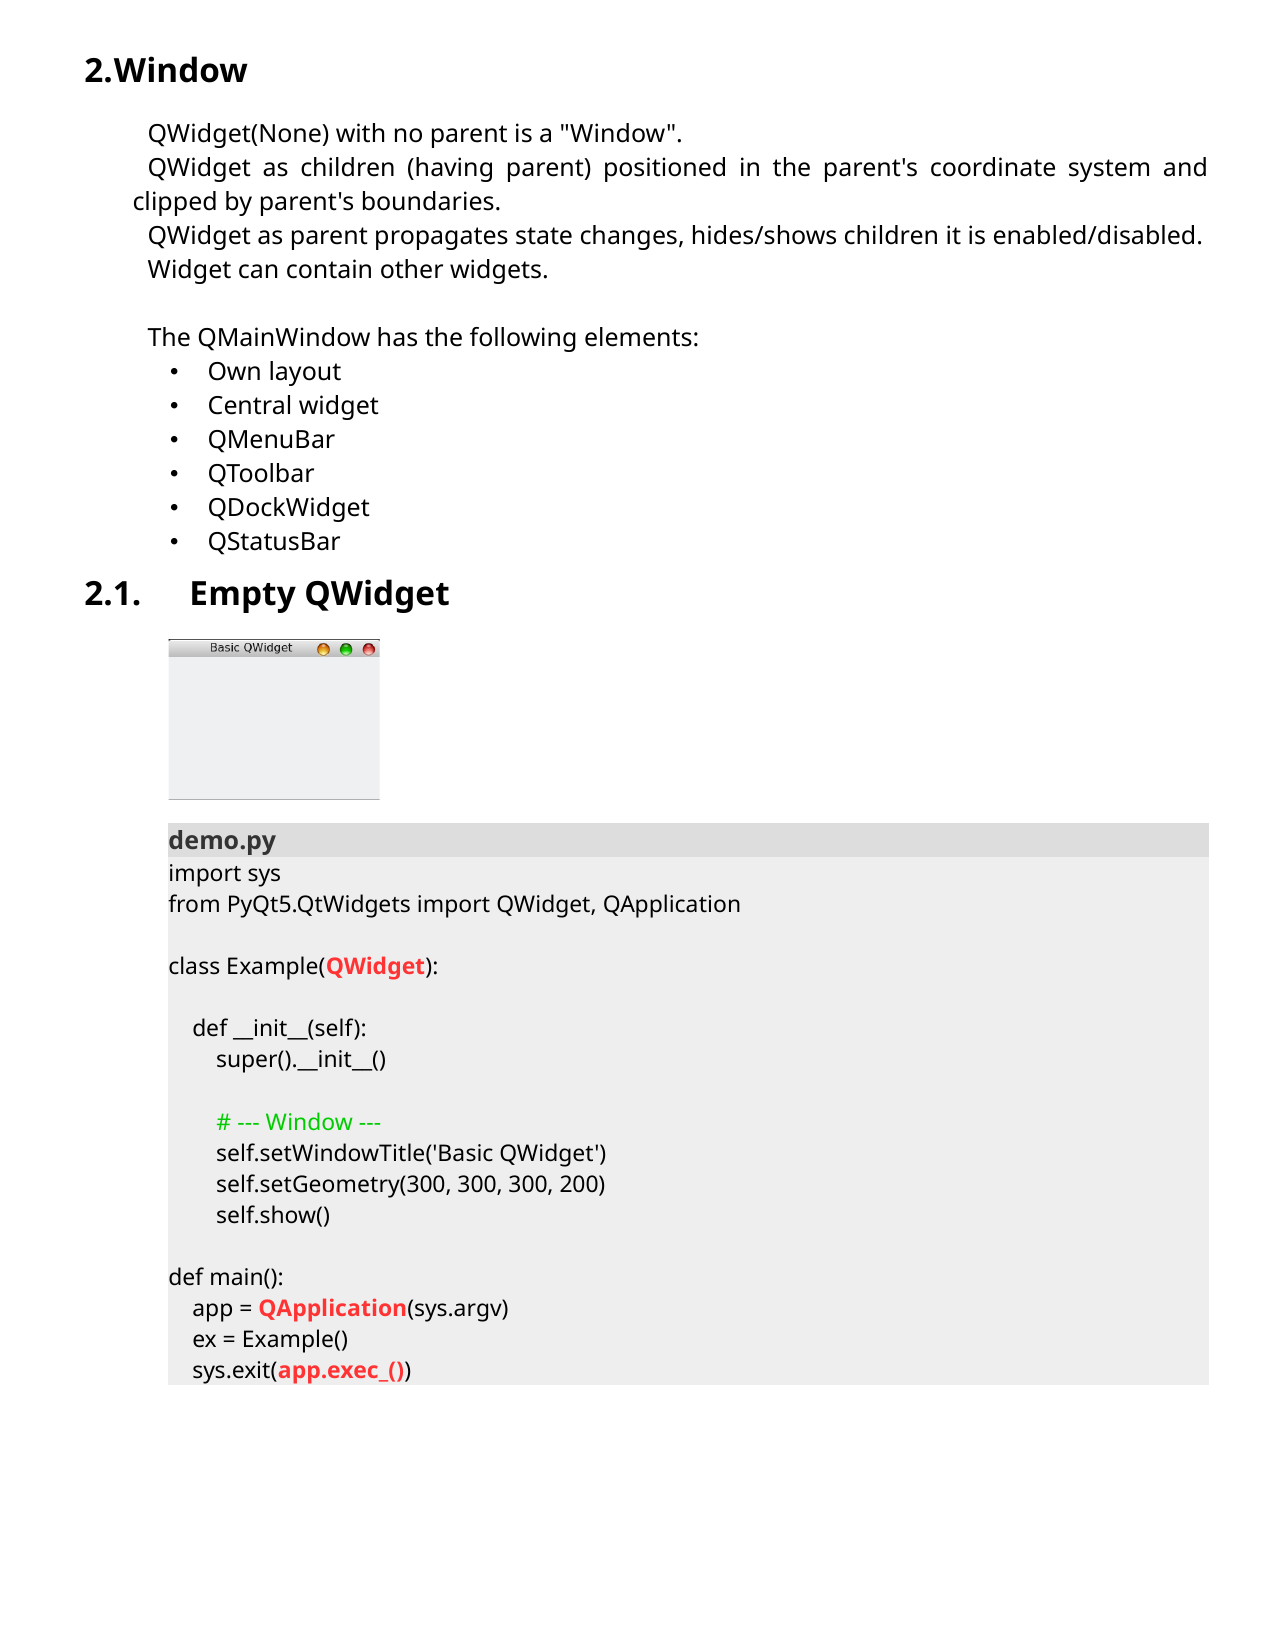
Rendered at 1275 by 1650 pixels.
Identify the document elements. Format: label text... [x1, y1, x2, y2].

text def main(): [168, 1261, 1209, 1292]
list QStatusBar [170, 523, 1209, 557]
text The QMainWindow has the following elements: [132, 320, 1209, 354]
list Own layout [170, 354, 1209, 388]
text self.setWindowTitle('Basic QWidget') [168, 1137, 1209, 1168]
text ex = Example() [168, 1323, 1209, 1354]
text QWidget as children (having parent) positioned in the parent's coordinate system and clipped by parent's boundaries. [132, 150, 1209, 218]
subtitle Window [84, 46, 1209, 92]
text demo.py [168, 823, 1209, 857]
list Central widget [170, 388, 1209, 422]
list QDockWidget [170, 489, 1209, 523]
text self.show() [168, 1199, 1209, 1230]
text app = QApplication(sys.argv) [168, 1292, 1209, 1323]
text Widget can contain other widgets. [132, 252, 1209, 286]
subtitle Empty QWidget [84, 569, 1209, 616]
list QMenuBar [170, 422, 1209, 456]
text # --- Window --- [168, 1106, 1209, 1137]
text self.setGeometry(300, 300, 300, 200) [168, 1168, 1209, 1199]
text from PyQt5.QtWidgets import QWidget, QApplication [168, 888, 1209, 919]
list QToolbar [170, 456, 1209, 489]
text QWidget(None) with no parent is a "Window". [132, 116, 1209, 150]
text import sys [168, 857, 1209, 888]
text super().__init__() [168, 1043, 1209, 1074]
text QWidget as parent propagates state changes, hides/shows children it is enabled/disabled. [132, 218, 1209, 252]
text sys.exit(app.exec_()) [168, 1354, 1209, 1385]
text def __init__(self): [168, 1012, 1209, 1043]
text class Example(QWidget): [168, 950, 1209, 981]
picture [168, 639, 380, 800]
